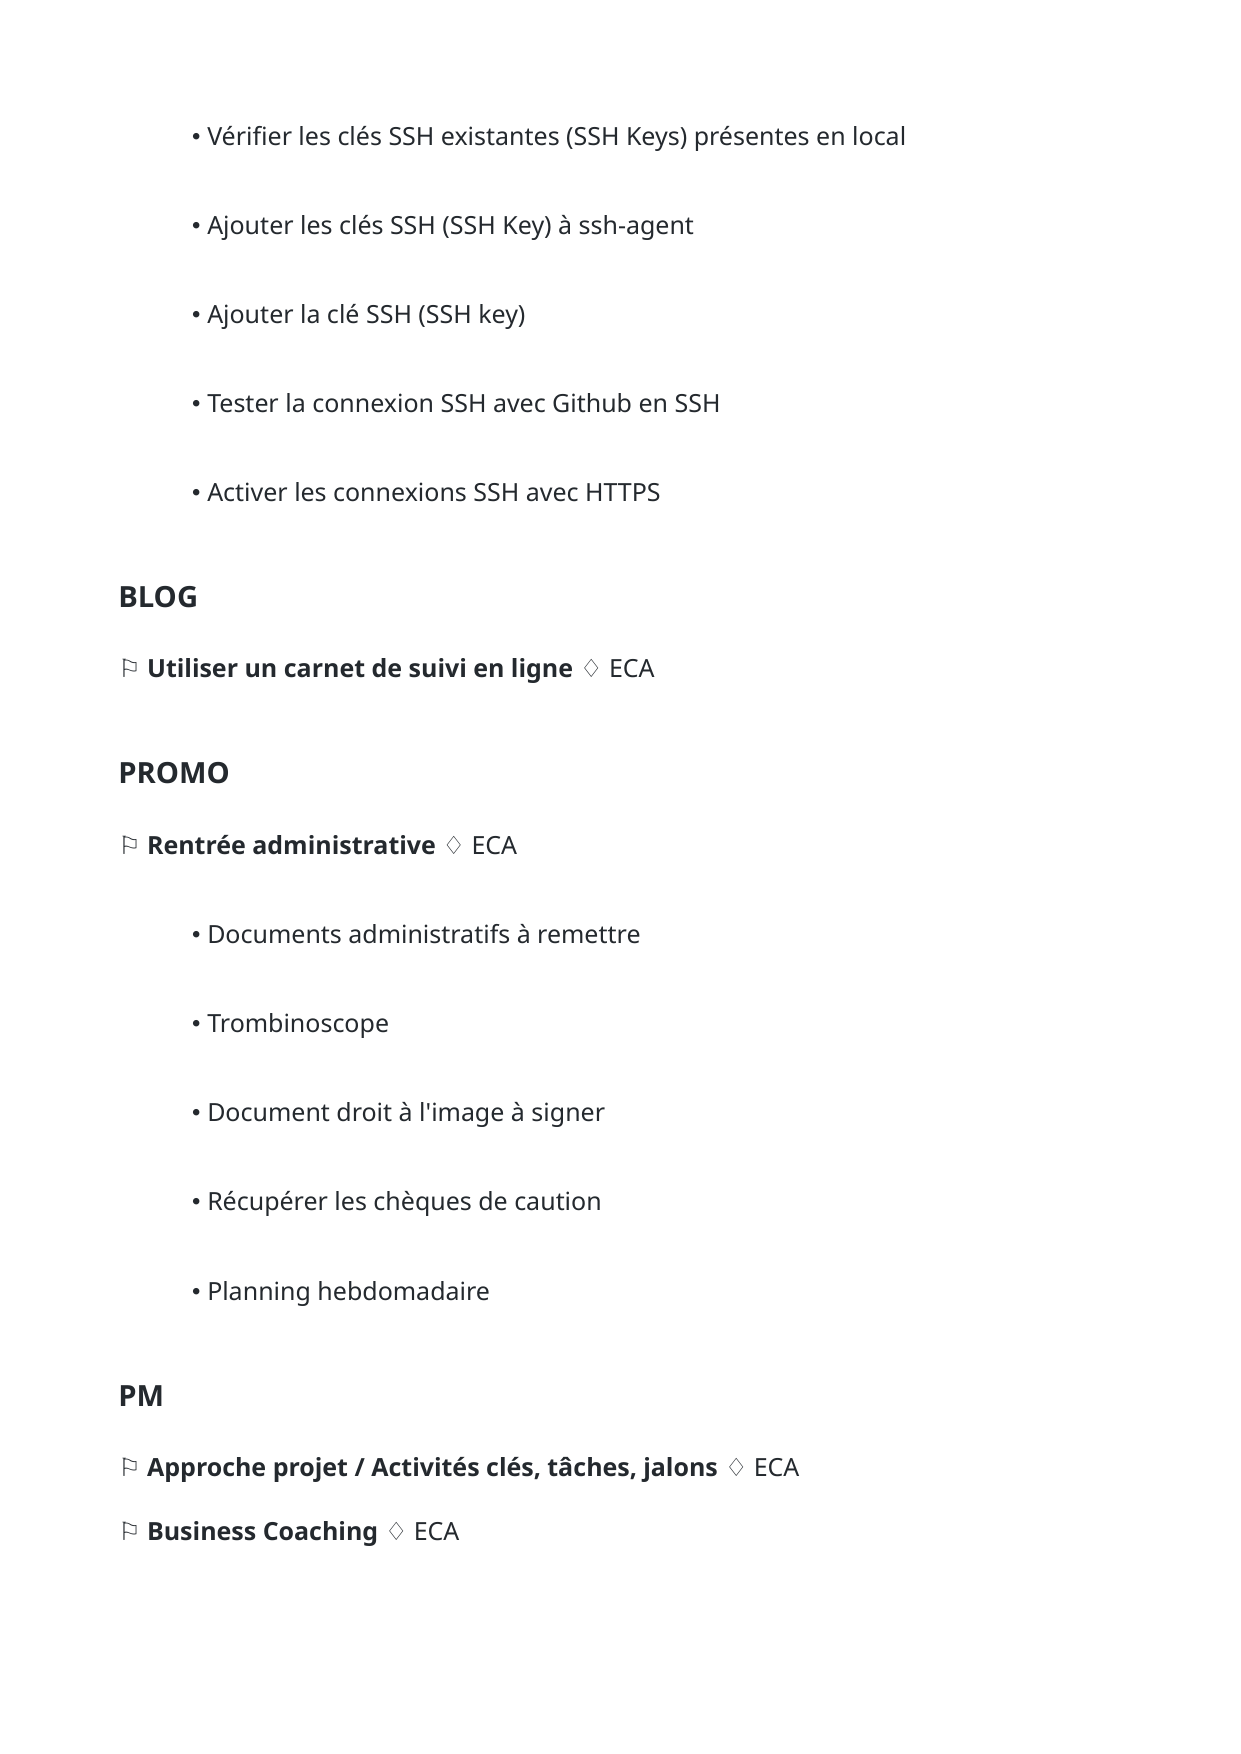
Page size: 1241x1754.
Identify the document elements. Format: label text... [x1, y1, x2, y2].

list Vérifier les clés SSH existantes (SSH Keys) présentes en local [118, 118, 1122, 152]
text ⚐ Utiliser un carnet de suivi en ligne ♢ ECA [118, 651, 1122, 685]
list Ajouter les clés SSH (SSH Key) à ssh-agent [118, 207, 1122, 241]
text ⚐ Approche projet / Activités clés, tâches, jalons ♢ ECA [118, 1449, 1122, 1483]
subtitle BLOG [118, 576, 1122, 616]
list Activer les connexions SSH avec HTTPS [118, 475, 1122, 509]
text ⚐ Business Coaching ♢ ECA [118, 1513, 1122, 1548]
text ⚐ Rentrée administrative ♢ ECA [118, 827, 1122, 861]
subtitle PROMO [118, 753, 1122, 792]
list Trombinoscope [118, 1006, 1122, 1040]
list Récupérer les chèques de caution [118, 1184, 1122, 1218]
list Ajouter la clé SSH (SSH key) [118, 296, 1122, 331]
list Tester la connexion SSH avec Github en SSH [118, 386, 1122, 420]
subtitle PM [118, 1375, 1122, 1414]
list Documents administratifs à remettre [118, 916, 1122, 951]
list Planning hebdomadaire [118, 1273, 1122, 1307]
list Document droit à l'image à signer [118, 1095, 1122, 1129]
